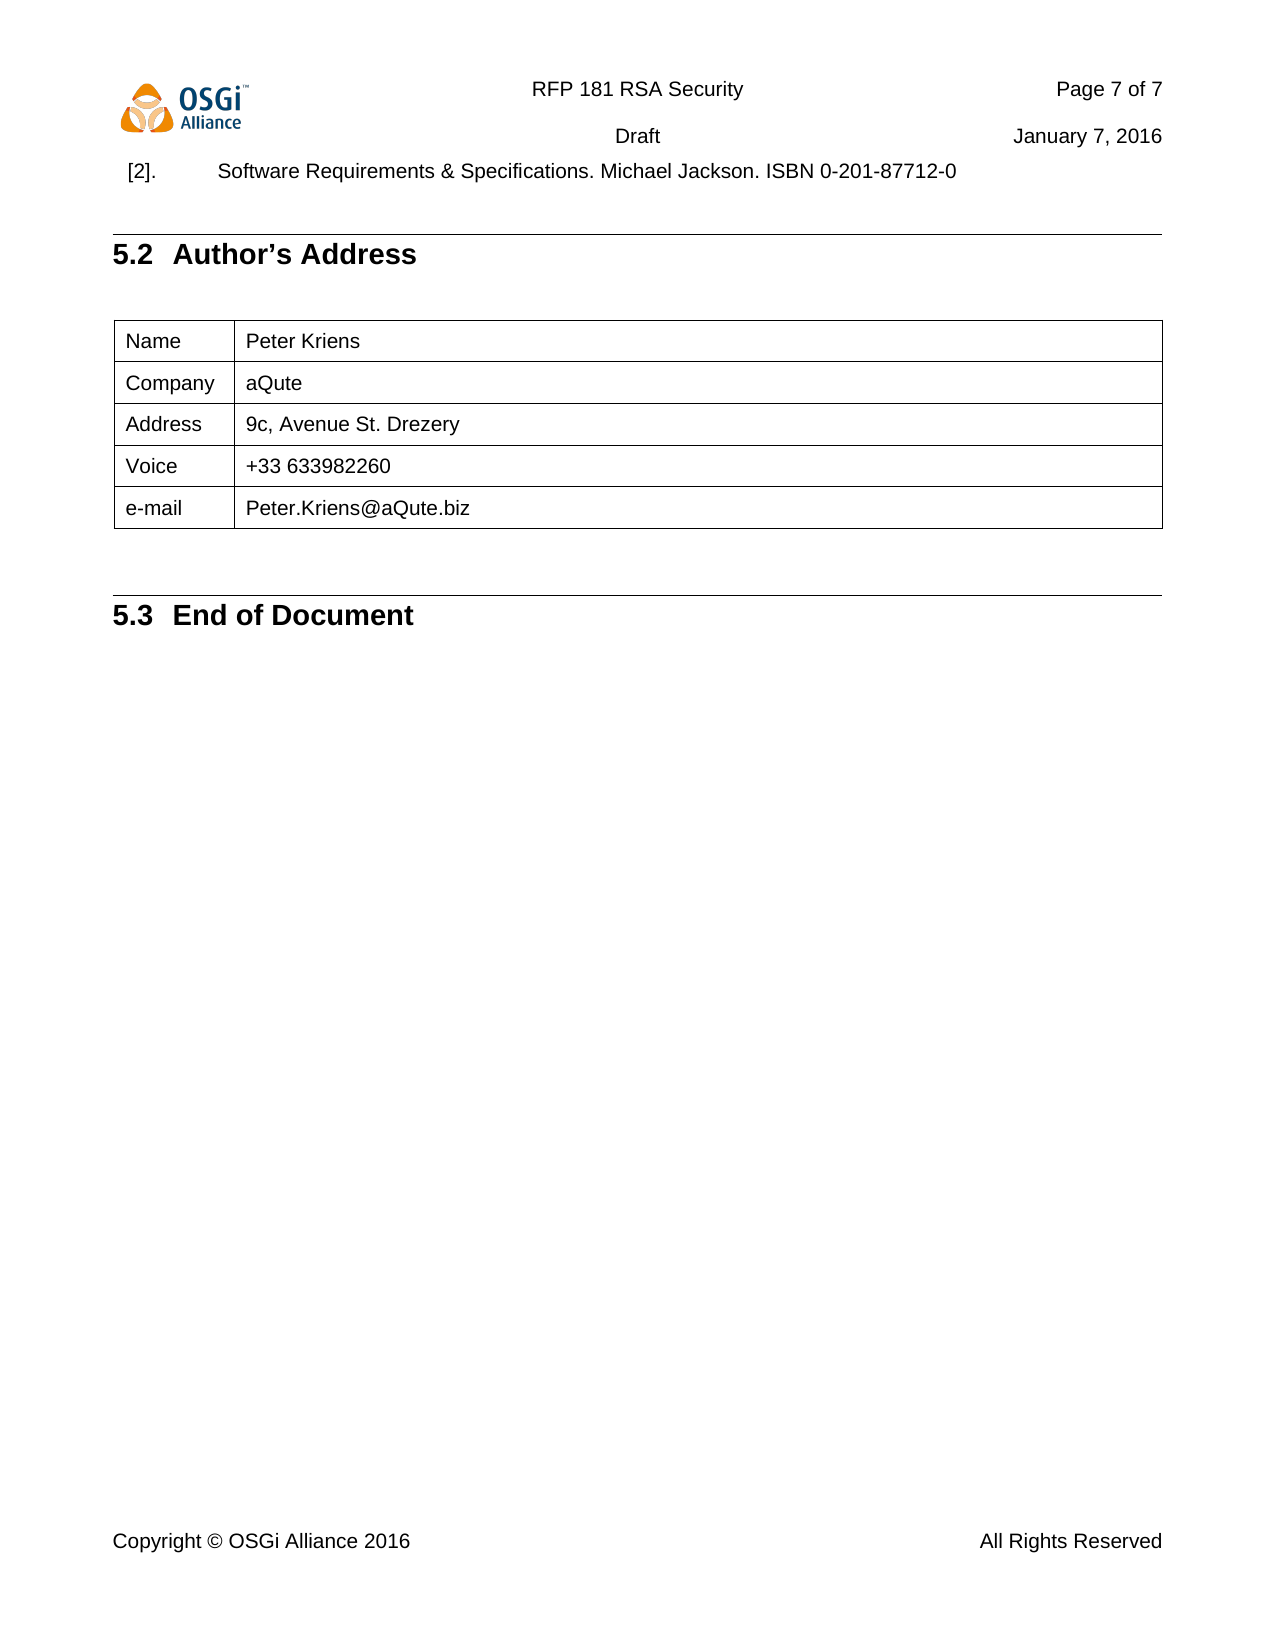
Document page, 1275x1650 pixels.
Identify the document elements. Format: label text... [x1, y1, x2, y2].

list Software Requirements & Specifications. Michael Jackson. ISBN 0-201-87712-0 [127, 159, 1162, 183]
subtitle Author’s Address [112, 235, 1162, 271]
table_header Name [115, 321, 234, 361]
table_cell e-mail [115, 487, 234, 528]
table_cell +33 633982260 [235, 446, 1162, 486]
table_cell Voice [115, 446, 234, 486]
table_cell Company [115, 362, 234, 403]
table_cell Address [115, 404, 234, 444]
picture [113, 76, 257, 140]
subtitle End of Document [112, 596, 1162, 631]
table_cell 9c, Avenue St. Drezery [235, 404, 1162, 444]
table_header Peter Kriens [235, 321, 1162, 361]
table_cell aQute [235, 362, 1162, 403]
table_cell Peter.Kriens@aQute.biz [235, 487, 1162, 528]
